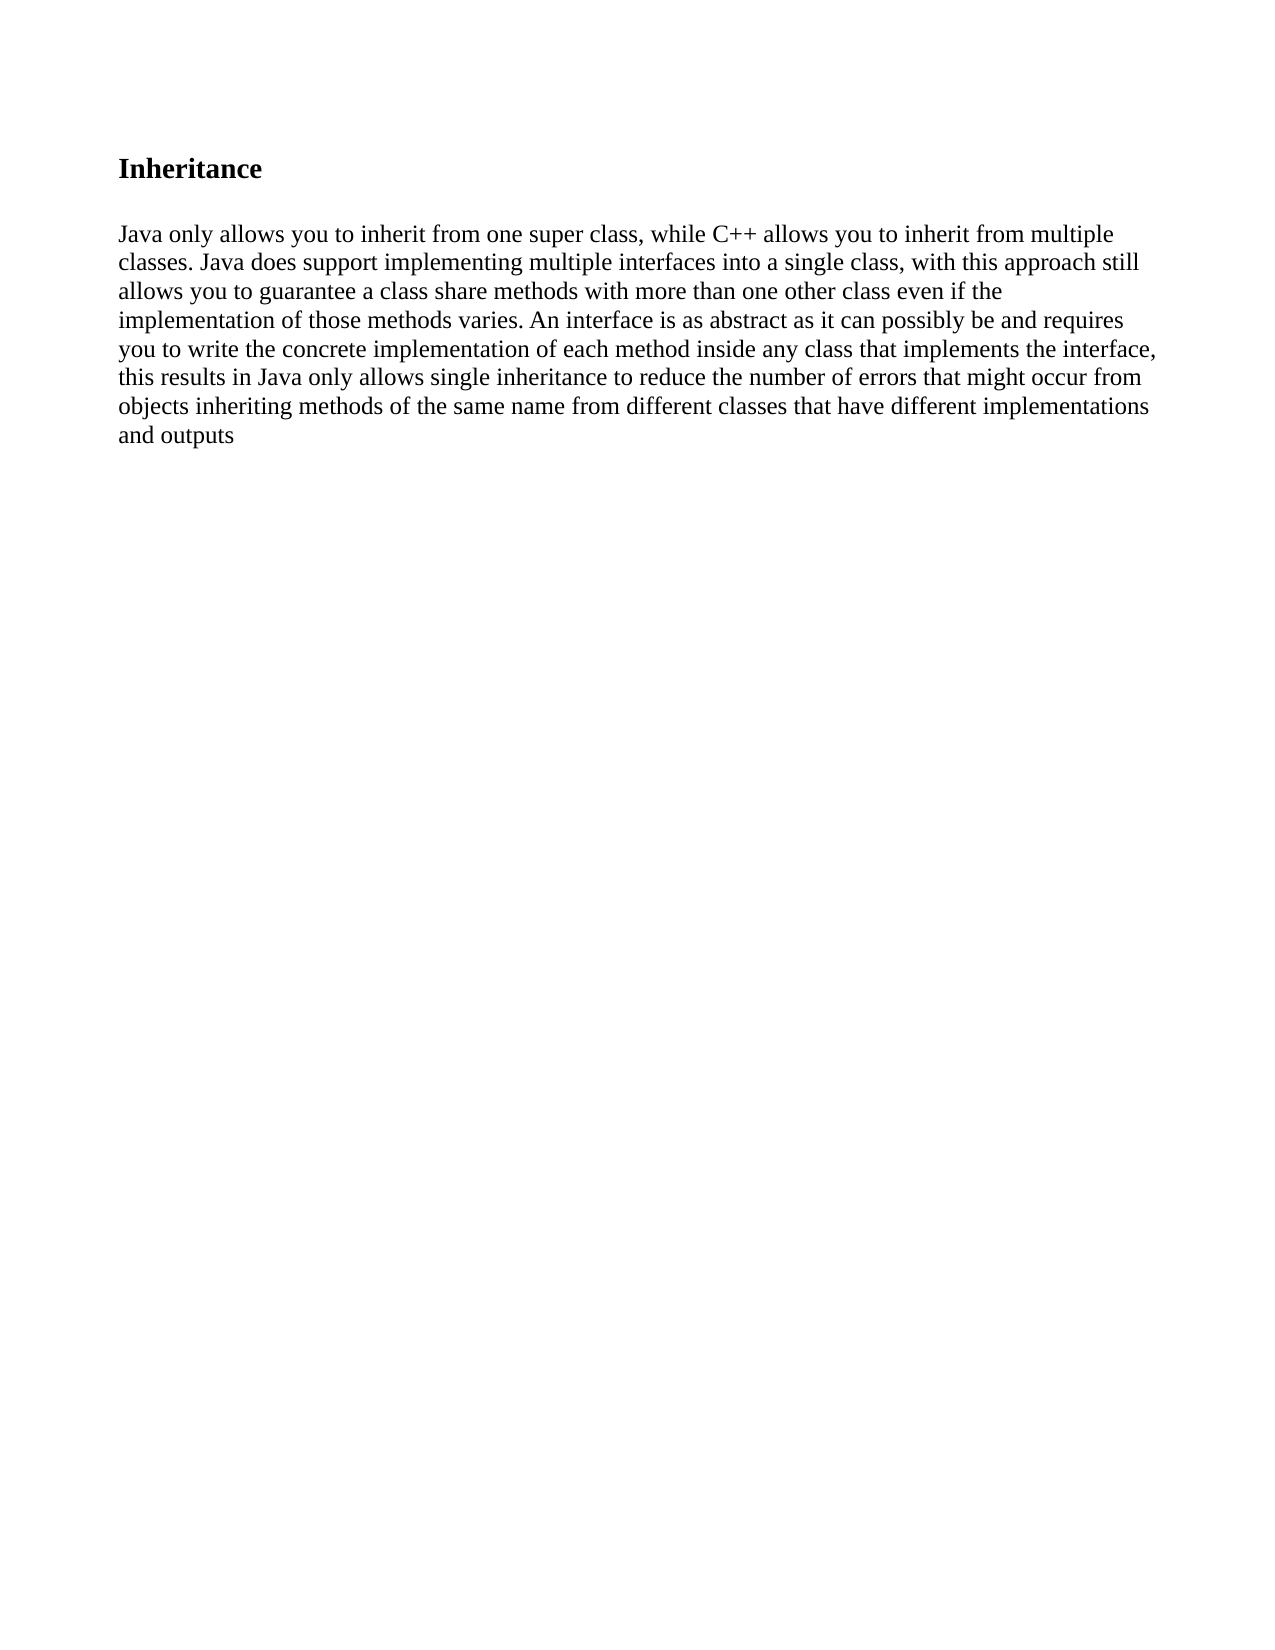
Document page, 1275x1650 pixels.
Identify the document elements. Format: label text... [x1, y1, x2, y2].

text Java only allows you to inherit from one super class, while C++ allows you to inherit from multiple classes. Java does support implementing multiple interfaces into a single class, with this approach still allows you to guarantee a class share methods with more than one other class even if the implementation of those methods varies. An interface is as abstract as it can possibly be and requires you to write the concrete implementation of each method inside any class that implements the interface, this results in Java only allows single inheritance to reduce the number of errors that might occur from objects inheriting methods of the same name from different classes that have different implementations and outputs [118, 219, 1157, 449]
text Inheritance [118, 152, 1157, 185]
